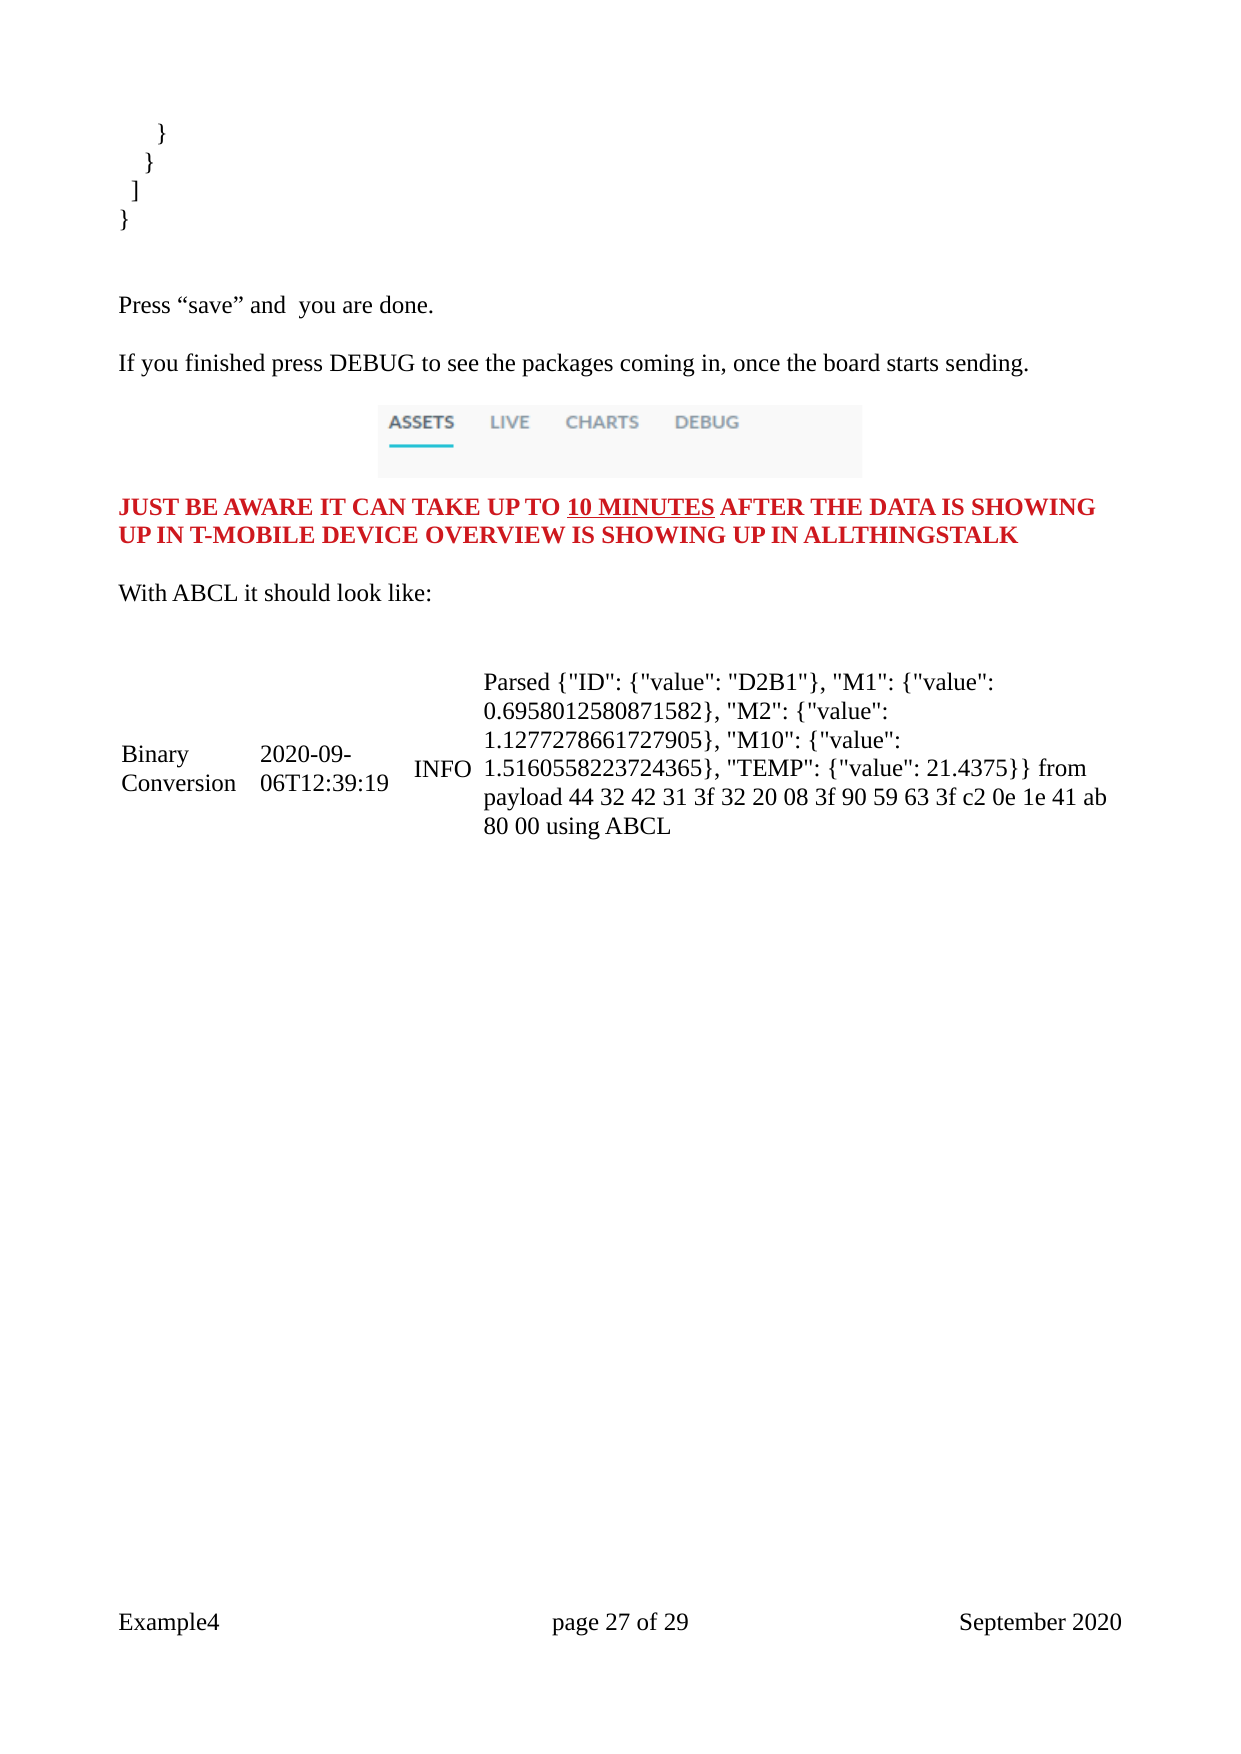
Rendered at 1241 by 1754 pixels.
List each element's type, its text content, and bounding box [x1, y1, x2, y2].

text ] [118, 176, 1122, 204]
text JUST BE AWARE IT CAN TAKE UP TO 10 MINUTES AFTER THE DATA IS SHOWING UP IN T-MOBILE DEVICE OVERVIEW IS SHOWING UP IN ALLTHINGSTALK [118, 492, 1122, 549]
text } [118, 118, 1122, 147]
table_header Parsed {"ID": {"value": "D2B1"}, "M1": {"value": 0.6958012580871582}, "M2": {"value": 1.1277278661727905}, "M10": {"value": 1.5160558223724365}, "TEMP": {"value": 21.4375}} from payload 44 32 42 31 3f 32 20 08 3f 90 59 63 3f c2 0e 1e 41 ab 80 00 using ABCL [480, 664, 1122, 872]
text With ABCL it should look like: [118, 578, 1122, 607]
table_header Binary Conversion [118, 664, 257, 872]
text } [118, 204, 1122, 233]
text If you finished press DEBUG to see the packages coming in, once the board starts sending. [118, 348, 1122, 377]
table_header 2020-09-06T12:39:19 [257, 664, 411, 872]
table_header INFO [411, 664, 480, 872]
picture [377, 405, 863, 478]
text Press “save” and you are done. [118, 291, 1122, 319]
text } [118, 147, 1122, 176]
